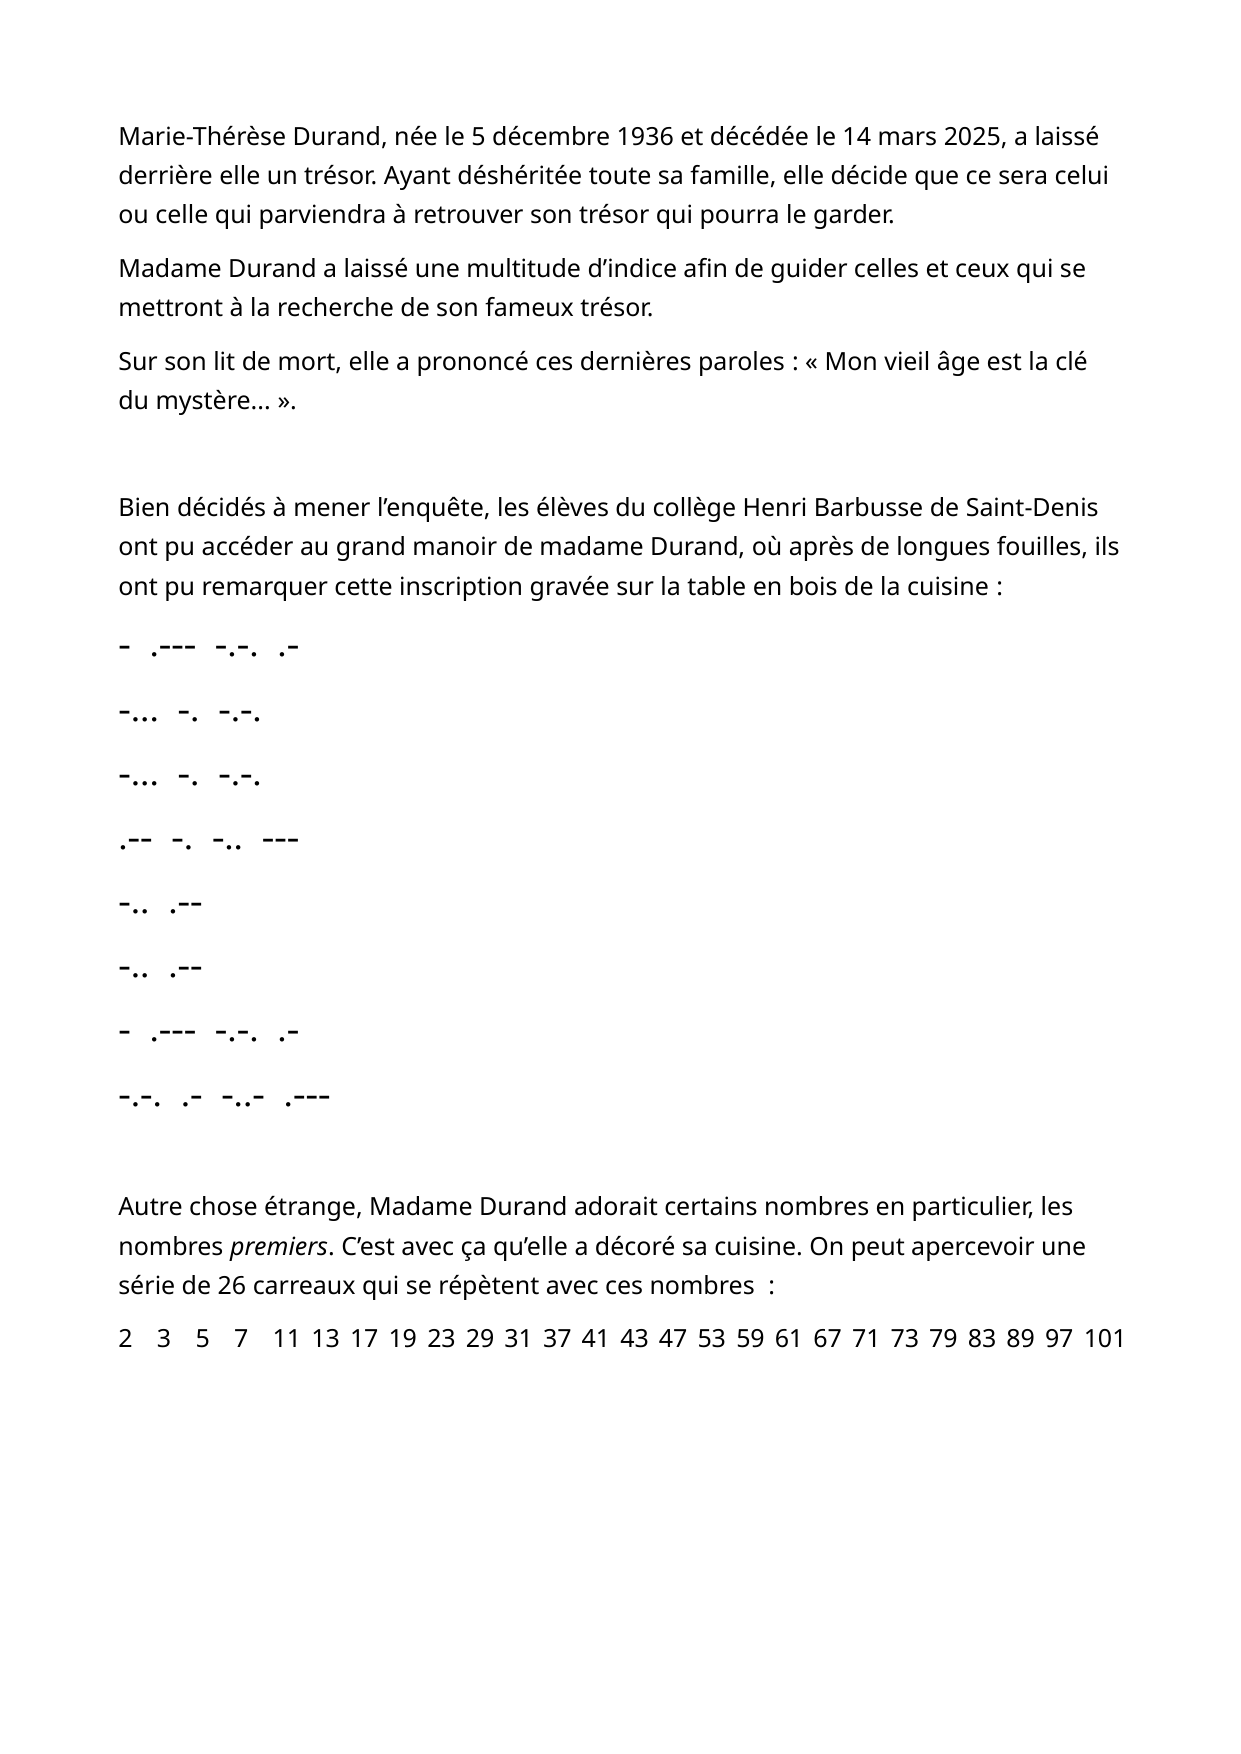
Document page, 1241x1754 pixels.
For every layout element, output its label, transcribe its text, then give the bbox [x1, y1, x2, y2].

text Sur son lit de mort, elle a prononcé ces dernières paroles : « Mon vieil âge est la clé du mystère... ». [118, 343, 1122, 416]
table_header 41 [581, 1321, 620, 1355]
table_header 67 [813, 1321, 852, 1355]
text -.. .-- [118, 943, 1122, 986]
table_header 19 [388, 1321, 427, 1355]
table_header 43 [620, 1321, 659, 1355]
text Marie-Thérèse Durand, née le 5 décembre 1936 et décédée le 14 mars 2025, a laissé derrière elle un trésor. Ayant déshéritée toute sa famille, elle décide que ce sera celui ou celle qui parviendra à retrouver son trésor qui pourra le garder. [118, 118, 1122, 231]
text Bien décidés à mener l’enquête, les élèves du collège Henri Barbusse de Saint-Denis ont pu accéder au grand manoir de madame Durand, où après de longues fouilles, ils ont pu remarquer cette inscription gravée sur la table en bois de la cuisine : [118, 490, 1122, 602]
text -.-. .- -..- .--- [118, 1071, 1122, 1114]
table_header 31 [504, 1321, 543, 1355]
text - .--- -.-. .- [118, 622, 1122, 665]
table_header 7 [234, 1321, 272, 1355]
table_header 5 [195, 1321, 234, 1355]
text -... -. -.-. [118, 686, 1122, 729]
text Autre chose étrange, Madame Durand adorait certains nombres en particulier, les nombres premiers. C’est avec ça qu’elle a décoré sa cuisine. On peut apercevoir une série de 26 carreaux qui se répètent avec ces nombres : [118, 1189, 1122, 1301]
table_header 37 [543, 1321, 581, 1355]
table_header 11 [273, 1321, 311, 1355]
table_header 47 [659, 1321, 697, 1355]
text .-- -. -.. --- [118, 814, 1122, 857]
table_header 79 [929, 1321, 968, 1355]
table_header 101 [1084, 1321, 1134, 1355]
table_header 53 [697, 1321, 736, 1355]
table_header 59 [736, 1321, 774, 1355]
text -.. .-- [118, 878, 1122, 922]
table_header 17 [350, 1321, 388, 1355]
table_header 3 [157, 1321, 195, 1355]
table_header 83 [968, 1321, 1006, 1355]
table_header 29 [466, 1321, 504, 1355]
table_header 2 [118, 1321, 157, 1355]
table_header 89 [1006, 1321, 1045, 1355]
table_header 71 [852, 1321, 890, 1355]
text Madame Durand a laissé une multitude d’indice afin de guider celles et ceux qui se mettront à la recherche de son fameux trésor. [118, 250, 1122, 323]
text -... -. -.-. [118, 750, 1122, 793]
table_header 13 [311, 1321, 350, 1355]
text - .--- -.-. .- [118, 1007, 1122, 1050]
table_header 97 [1045, 1321, 1083, 1355]
table_header 73 [890, 1321, 929, 1355]
table_header 23 [427, 1321, 466, 1355]
table_header 61 [775, 1321, 813, 1355]
